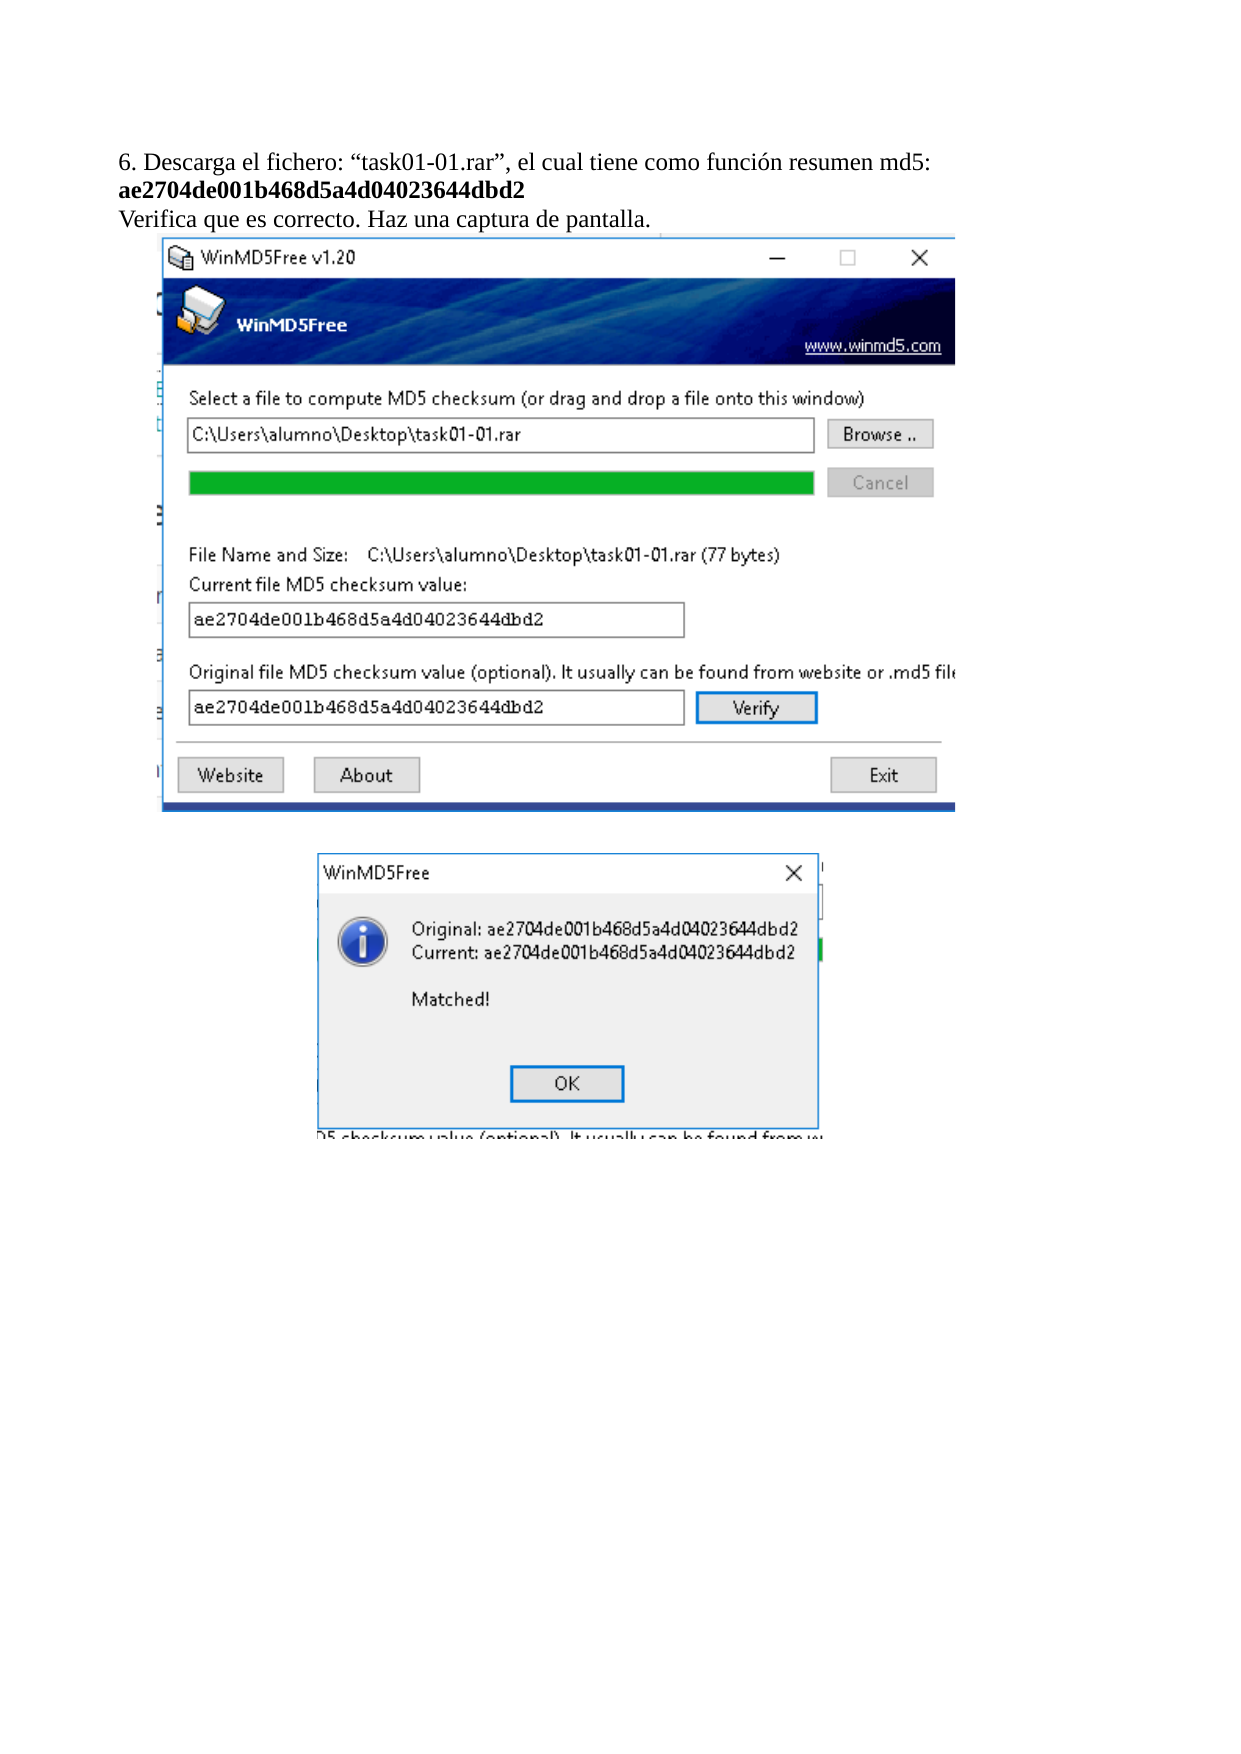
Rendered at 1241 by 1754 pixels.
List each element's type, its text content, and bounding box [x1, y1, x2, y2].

picture [156, 233, 956, 812]
text 6. Descarga el fichero: “task01-01.rar”, el cual tiene como función resumen md5: [118, 147, 1122, 176]
text ae2704de001b468d5a4d04023644dbd2 [118, 176, 1122, 204]
text Verifica que es correcto. Haz una captura de pantalla. [118, 204, 1122, 233]
picture [317, 853, 824, 1139]
